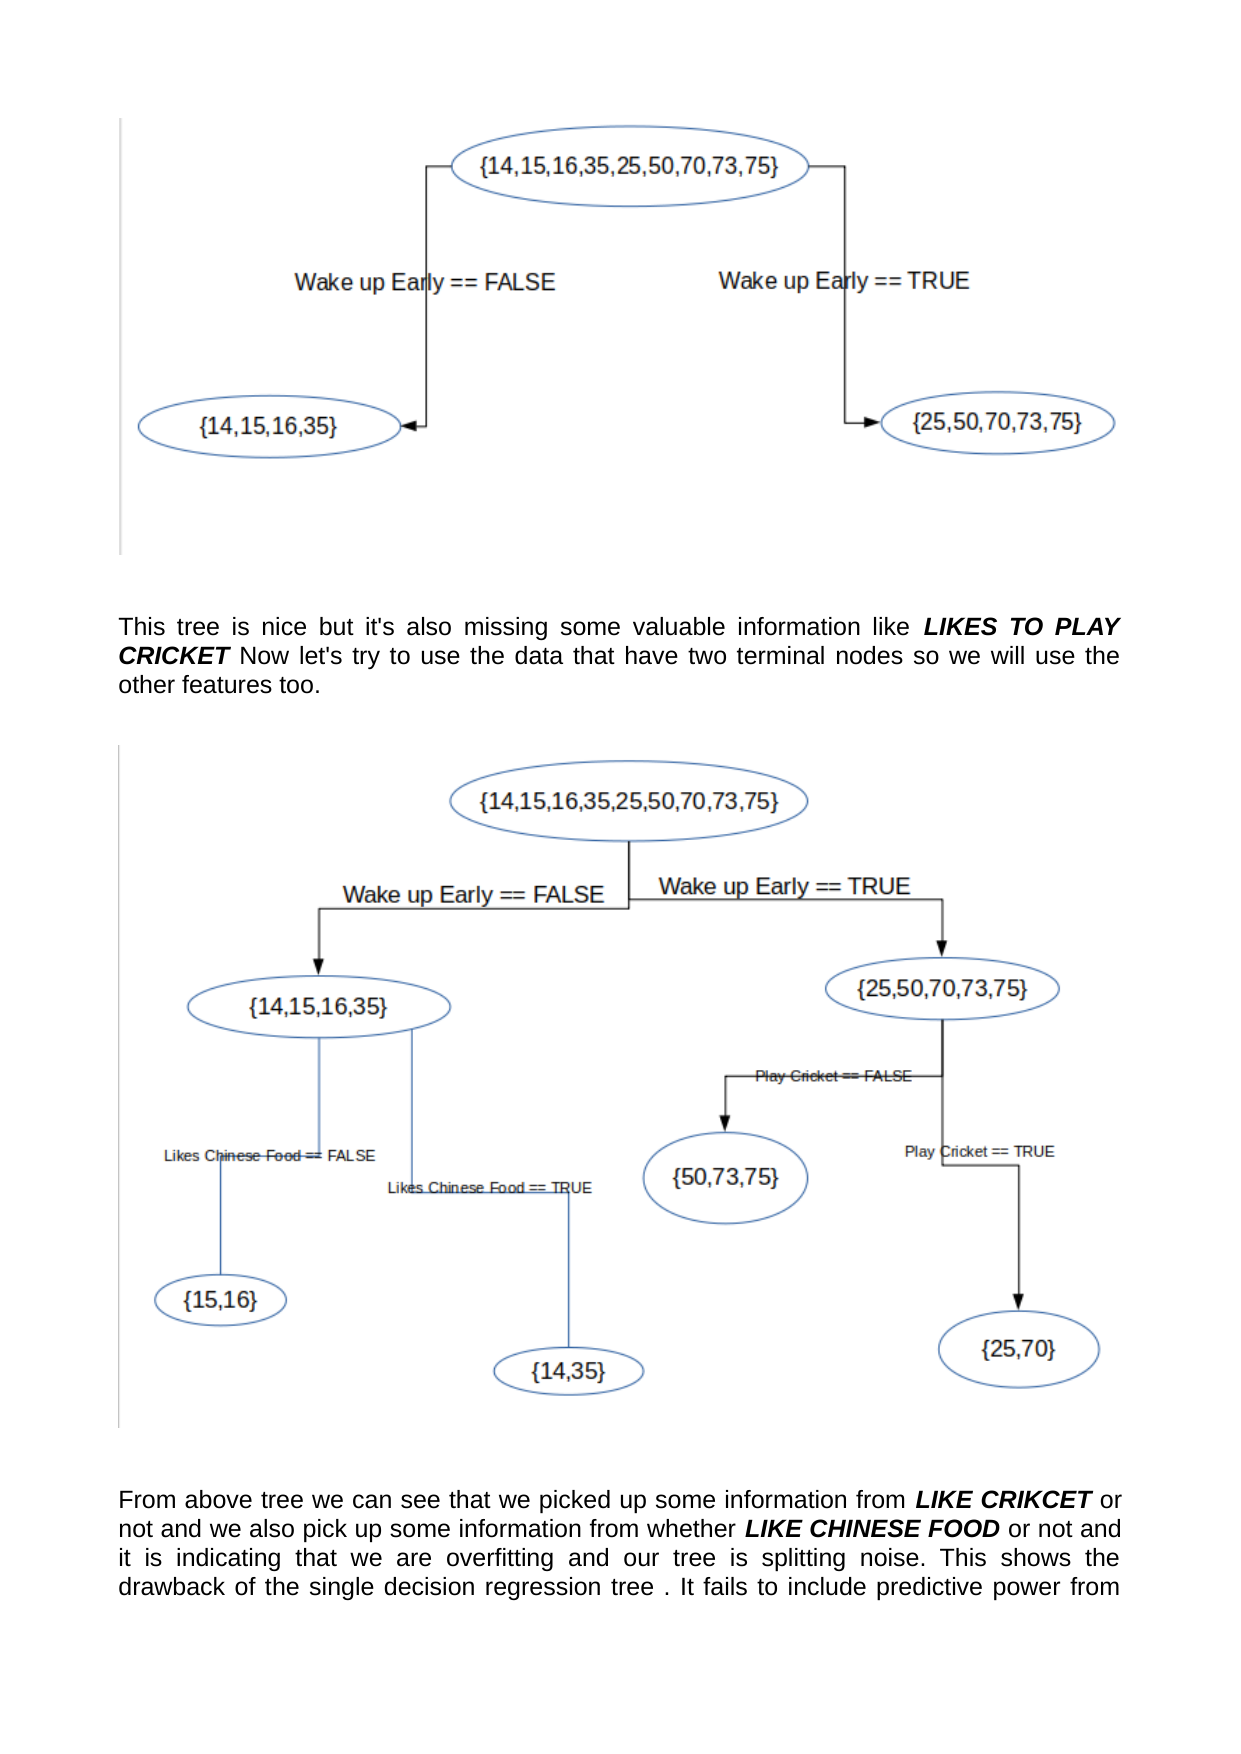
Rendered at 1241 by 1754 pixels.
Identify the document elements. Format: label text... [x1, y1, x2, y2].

picture [118, 745, 1123, 1428]
text From above tree we can see that we picked up some information from LIKE CRIKCET or not and we also pick up some information from whether LIKE CHINESE FOOD or not and it is indicating that we are overfitting and our tree is splitting noise. This shows the drawback of the single decision regression tree . It fails to include predictive power from [118, 1486, 1122, 1601]
picture [118, 118, 1123, 555]
text This tree is nice but it's also missing some valuable information like LIKES TO PLAY CRICKET Now let's try to use the data that have two terminal nodes so we will use the other features too. [118, 612, 1122, 698]
